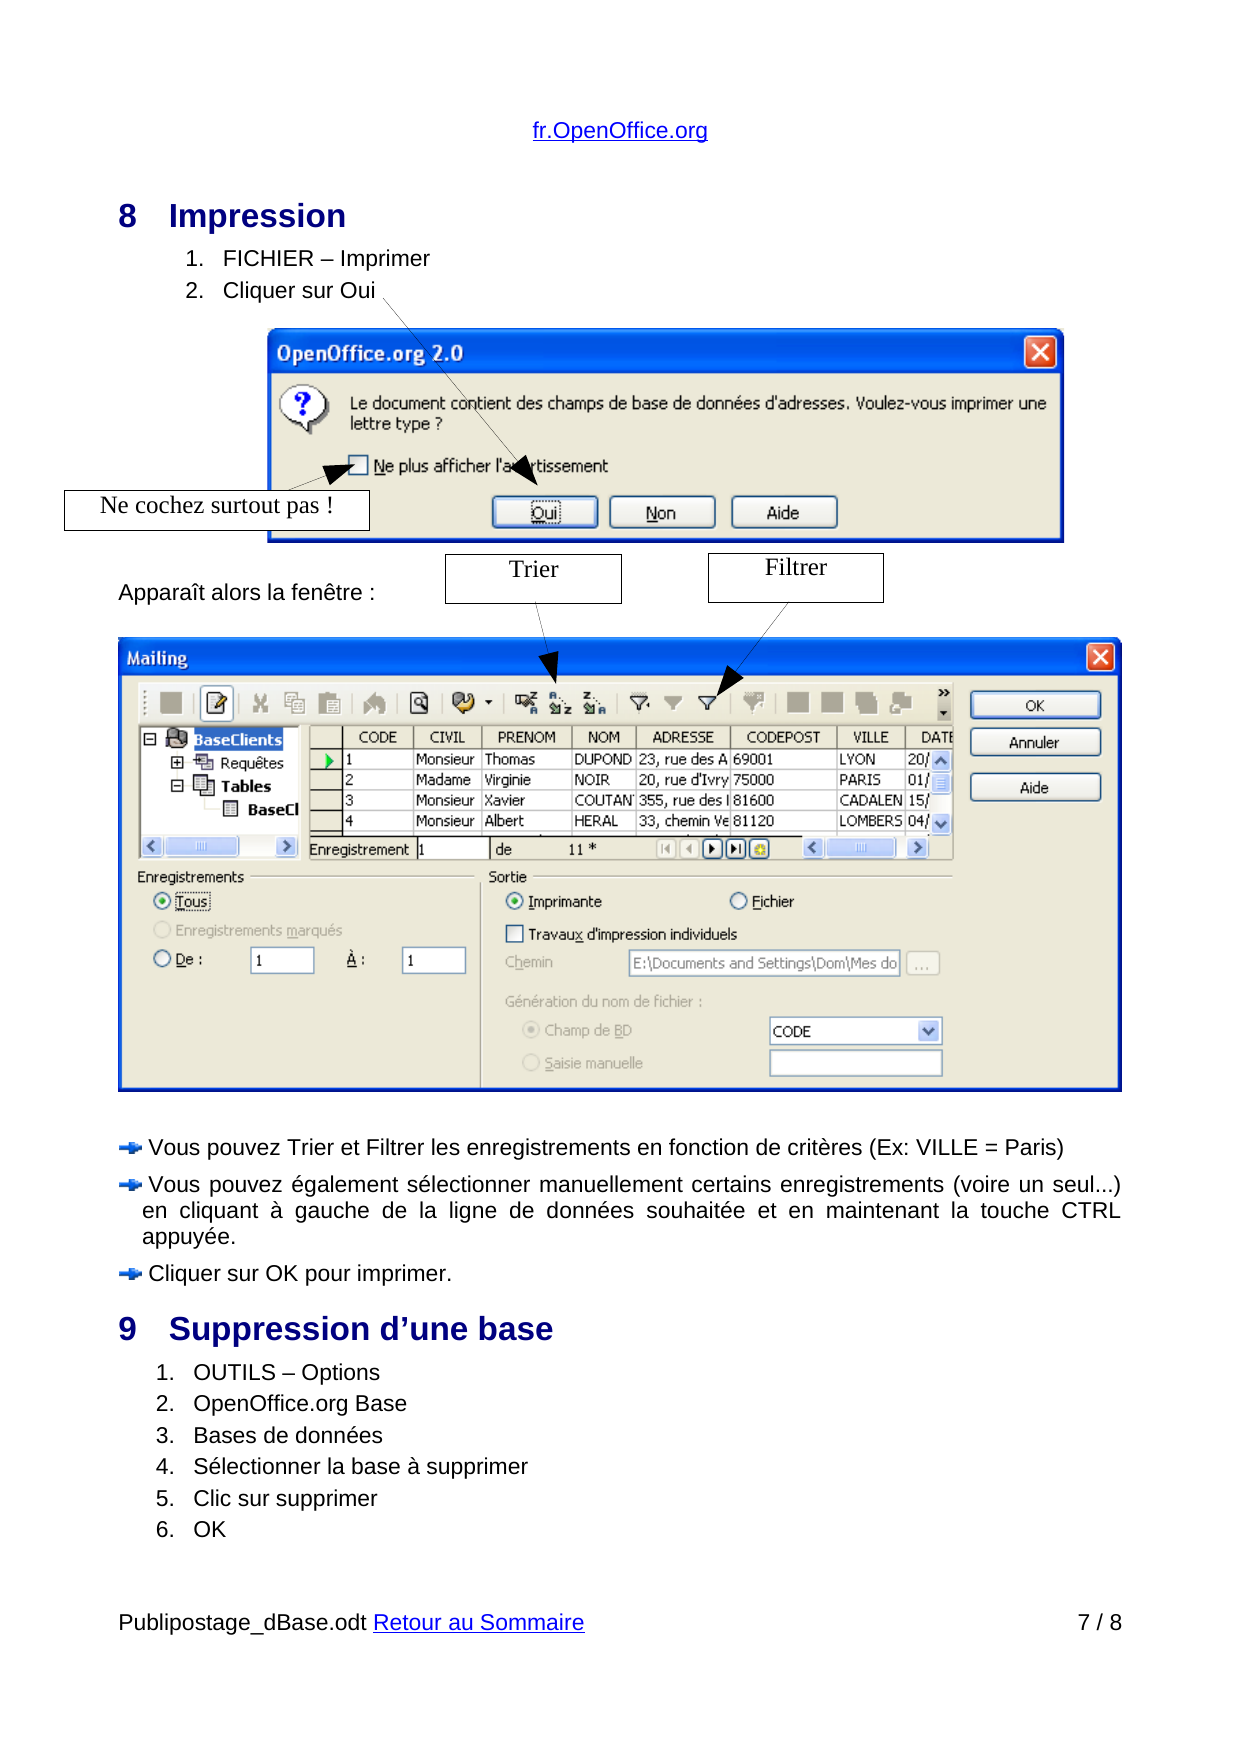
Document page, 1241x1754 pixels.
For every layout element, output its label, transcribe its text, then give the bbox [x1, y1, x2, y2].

text [787, 580, 1122, 606]
list Bases de données [156, 1422, 1122, 1448]
picture [267, 328, 1065, 543]
text [709, 580, 883, 602]
subtitle Impression [118, 197, 1122, 234]
list FICHIER – Imprimer [185, 246, 1122, 272]
picture [119, 1179, 142, 1191]
list Cliquer sur OK pour imprimer. [118, 1261, 1122, 1286]
picture [119, 1268, 142, 1280]
list Clic sur supprimer [156, 1485, 1122, 1511]
picture [118, 637, 1122, 1092]
text Apparaît alors la fenêtre : [118, 580, 535, 606]
subtitle Suppression d’une base [118, 1310, 1122, 1347]
list OpenOffice.org Base [156, 1391, 1122, 1416]
picture [119, 1142, 142, 1154]
list Vous pouvez également sélectionner manuellement certains enregistrements (voire un seul...) en cliquant à gauche de la ligne de données souhaitée et en maintenant la touche CTRL appuyée. [118, 1172, 1122, 1249]
text [537, 580, 787, 606]
list OUTILS – Options [156, 1359, 1122, 1385]
text [446, 580, 621, 603]
list Sélectionner la base à supprimer [156, 1454, 1122, 1479]
list OK [156, 1517, 1122, 1543]
list Cliquer sur Oui [185, 277, 1122, 303]
list Vous pouvez Trier et Filtrer les enregistrements en fonction de critères (Ex: VILLE = Paris) [118, 1135, 1122, 1160]
